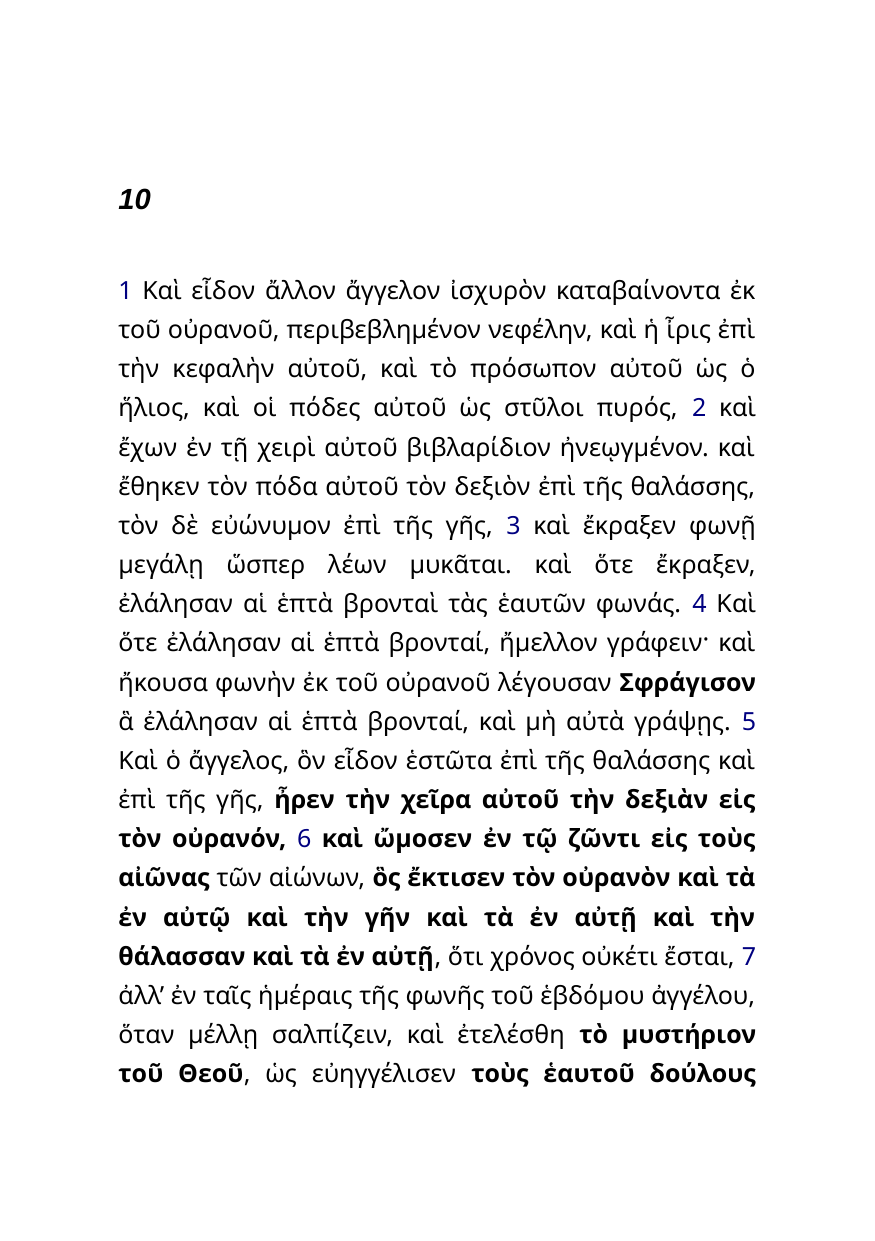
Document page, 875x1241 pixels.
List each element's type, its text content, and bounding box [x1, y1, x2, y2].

text 1 Καὶ εἶδον ἄλλον ἄγγελον ἰσχυρὸν καταβαίνοντα ἐκ τοῦ οὐρανοῦ, περιβεβλημένον νεφέλην, καὶ ἡ ἶρις ἐπὶ τὴν κεφαλὴν αὐτοῦ, καὶ τὸ πρόσωπον αὐτοῦ ὡς ὁ ἥλιος, καὶ οἱ πόδες αὐτοῦ ὡς στῦλοι πυρός, 2 καὶ ἔχων ἐν τῇ χειρὶ αὐτοῦ βιβλαρίδιον ἠνεῳγμένον. καὶ ἔθηκεν τὸν πόδα αὐτοῦ τὸν δεξιὸν ἐπὶ τῆς θαλάσσης, τὸν δὲ εὐώνυμον ἐπὶ τῆς γῆς, 3 καὶ ἔκραξεν φωνῇ μεγάλῃ ὥσπερ λέων μυκᾶται. καὶ ὅτε ἔκραξεν, ἐλάλησαν αἱ ἑπτὰ βρονταὶ τὰς ἑαυτῶν φωνάς. 4 Καὶ ὅτε ἐλάλησαν αἱ ἑπτὰ βρονταί, ἤμελλον γράφειν· καὶ ἤκουσα φωνὴν ἐκ τοῦ οὐρανοῦ λέγουσαν Σφράγισον ἃ ἐλάλησαν αἱ ἑπτὰ βρονταί, καὶ μὴ αὐτὰ γράψῃς. 5 Καὶ ὁ ἄγγελος, ὃν εἶδον ἑστῶτα ἐπὶ τῆς θαλάσσης καὶ ἐπὶ τῆς γῆς, ἦρεν τὴν χεῖρα αὐτοῦ τὴν δεξιὰν εἰς τὸν οὐρανόν, 6 καὶ ὤμοσεν ἐν τῷ ζῶντι εἰς τοὺς αἰῶνας τῶν αἰώνων, ὃς ἔκτισεν τὸν οὐρανὸν καὶ τὰ ἐν αὐτῷ καὶ τὴν γῆν καὶ τὰ ἐν αὐτῇ καὶ τὴν θάλασσαν καὶ τὰ ἐν αὐτῇ, ὅτι χρόνος οὐκέτι ἔσται, 7 ἀλλ’ ἐν ταῖς ἡμέραις τῆς φωνῆς τοῦ ἑβδόμου ἀγγέλου, ὅταν μέλλῃ σαλπίζειν, καὶ ἐτελέσθη τὸ μυστήριον τοῦ Θεοῦ, ὡς εὐηγγέλισεν τοὺς ἑαυτοῦ δούλους [118, 272, 756, 1090]
subtitle 10 [118, 182, 756, 216]
